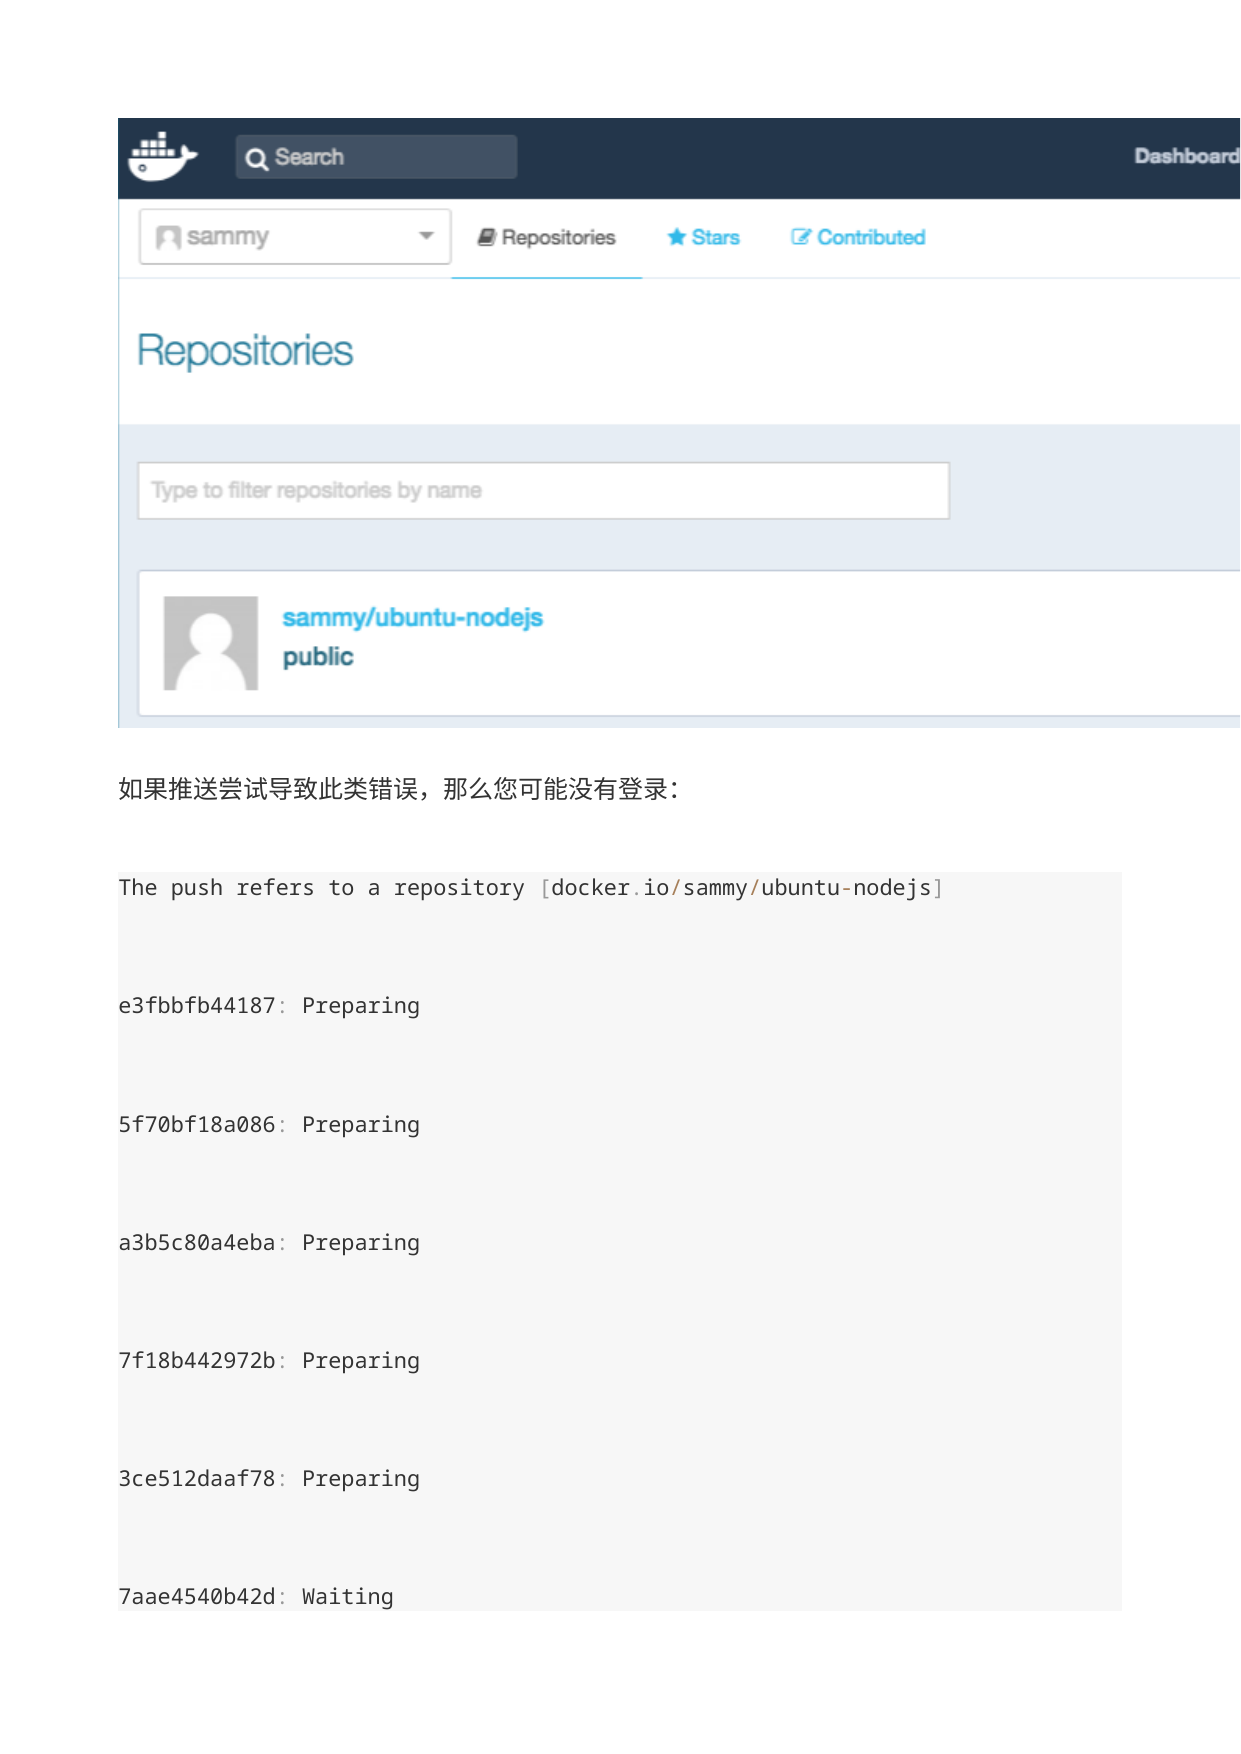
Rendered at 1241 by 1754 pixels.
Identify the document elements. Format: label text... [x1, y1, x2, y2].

text 5f70bf18a086: Preparing [118, 1109, 1122, 1138]
text a3b5c80a4eba: Preparing [118, 1227, 1122, 1257]
text 3ce512daaf78: Preparing [118, 1463, 1122, 1493]
picture [118, 118, 1241, 728]
text 如果推送尝试导致此类错误，那么您可能没有登录： [118, 770, 1122, 806]
text The push refers to a repository [docker.io/sammy/ubuntu-nodejs] [118, 872, 1122, 902]
text 7f18b442972b: Preparing [118, 1345, 1122, 1375]
text 7aae4540b42d: Waiting [118, 1581, 1122, 1611]
text e3fbbfb44187: Preparing [118, 991, 1122, 1020]
